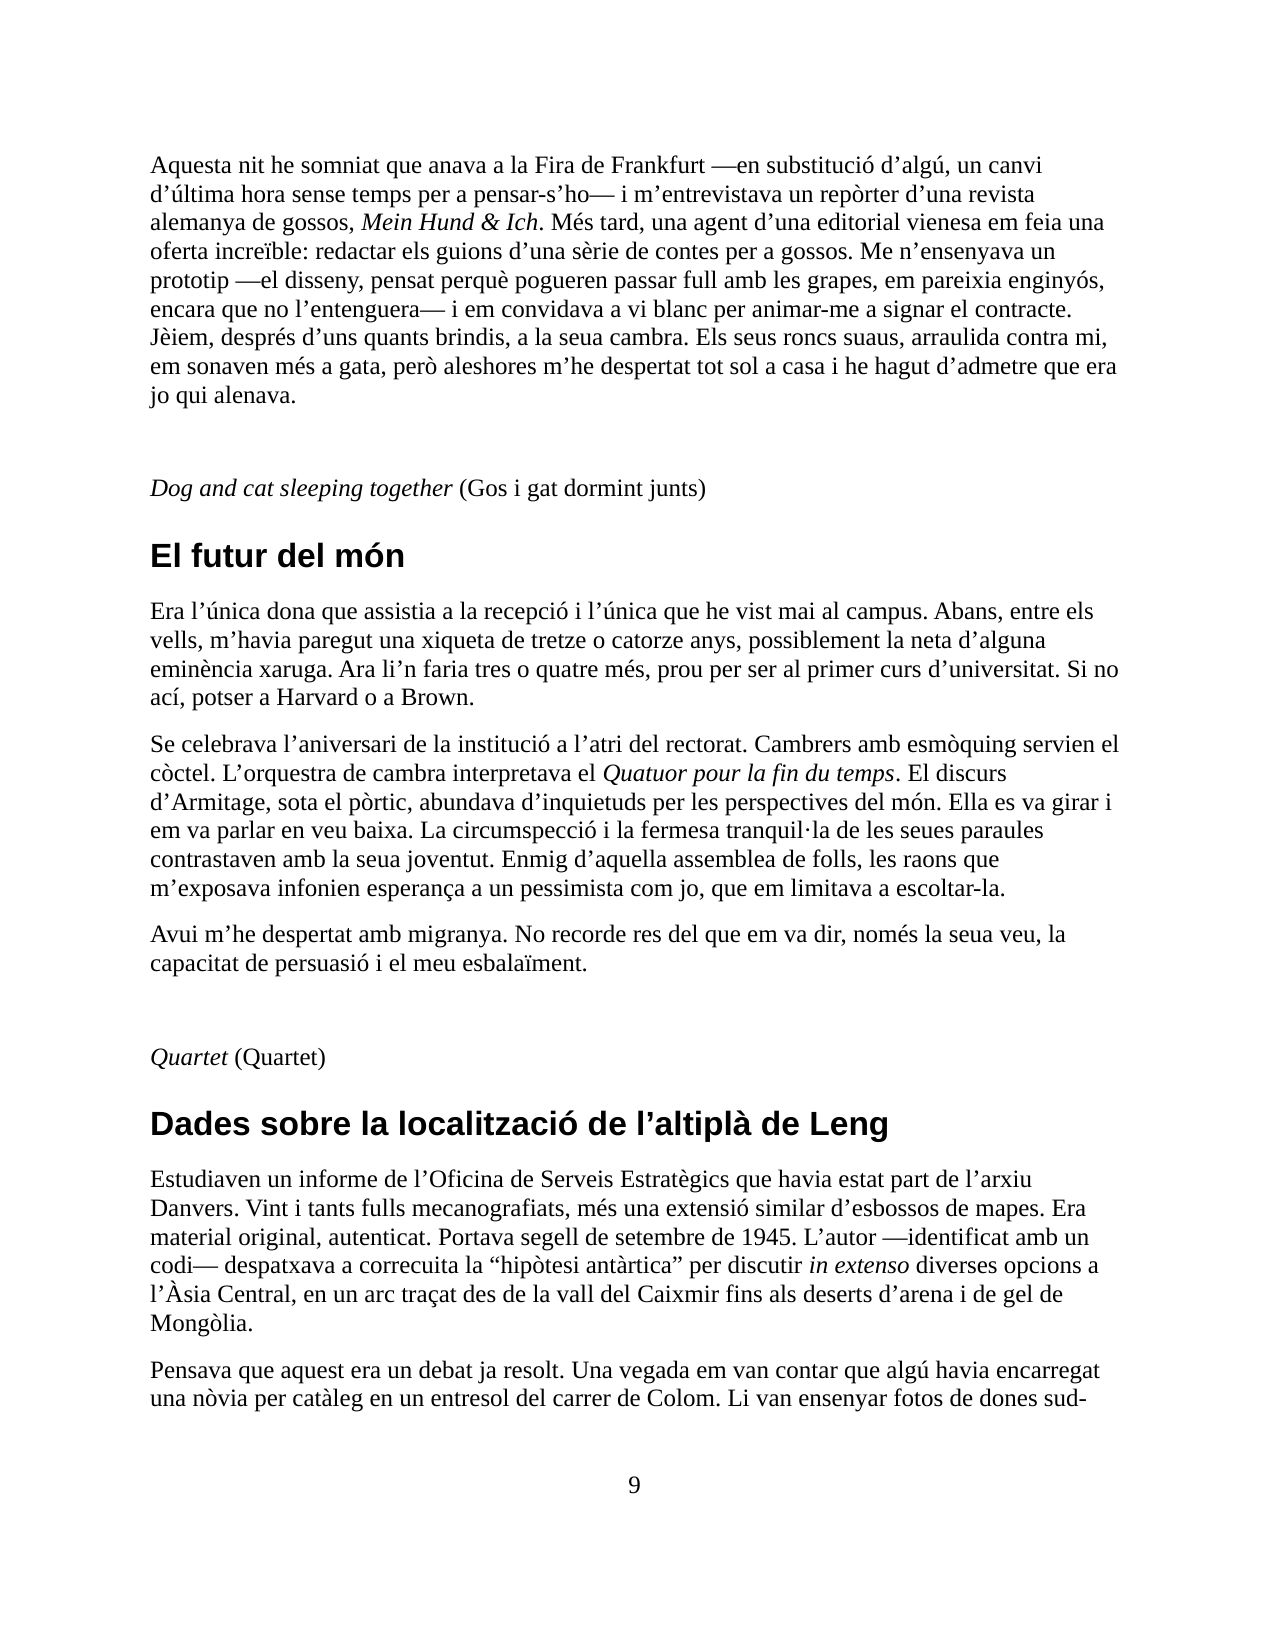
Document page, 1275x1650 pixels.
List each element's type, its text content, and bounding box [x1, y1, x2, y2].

text Era l’única dona que assistia a la recepció i l’única que he vist mai al campus. Abans, entre els vells, m’havia paregut una xiqueta de tretze o catorze anys, possiblement la neta d’alguna eminència xaruga. Ara li’n faria tres o quatre més, prou per ser al primer curs d’universitat. Si no ací, potser a Harvard o a Brown. [150, 596, 1125, 711]
text Aquesta nit he somniat que anava a la Fira de Frankfurt —en substitució d’algú, un canvi d’última hora sense temps per a pensar-s’ho— i m’entrevistava un repòrter d’una revista alemanya de gossos, Mein Hund & Ich. Més tard, una agent d’una editorial vienesa em feia una oferta increïble: redactar els guions d’una sèrie de contes per a gossos. Me n’ensenyava un prototip —el disseny, pensat perquè pogueren passar full amb les grapes, em pareixia enginyós, encara que no l’entenguera— i em convidava a vi blanc per animar-me a signar el contracte. Jèiem, després d’uns quants brindis, a la seua cambra. Els seus roncs suaus, arraulida contra mi, em sonaven més a gata, però aleshores m’he despertat tot sol a casa i he hagut d’admetre que era jo qui alenava. [150, 150, 1125, 409]
subtitle Dades sobre la localització de l’altiplà de Leng [150, 1104, 1125, 1143]
text Dog and cat sleeping together (Gos i gat dormint junts) [150, 473, 1125, 502]
text Avui m’he despertat amb migranya. No recorde res del que em va dir, només la seua veu, la capacitat de persuasió i el meu esbalaïment. [150, 919, 1125, 977]
text Estudiaven un informe de l’Oficina de Serveis Estratègics que havia estat part de l’arxiu Danvers. Vint i tants fulls mecanografiats, més una extensió similar d’esbossos de mapes. Era material original, autenticat. Portava segell de setembre de 1945. L’autor —identificat amb un codi— despatxava a correcuita la “hipòtesi antàrtica” per discutir in extenso diverses opcions a l’Àsia Central, en un arc traçat des de la vall del Caixmir fins als deserts d’arena i de gel de Mongòlia. [150, 1164, 1125, 1337]
subtitle El futur del món [150, 536, 1125, 575]
text Quartet (Quartet) [150, 1042, 1125, 1070]
text Pensava que aquest era un debat ja resolt. Una vegada em van contar que algú havia encarregat una nòvia per catàleg en un entresol del carrer de Colom. Li van ensenyar fotos de dones sud- [150, 1355, 1125, 1412]
text Se celebrava l’aniversari de la institució a l’atri del rectorat. Cambrers amb esmòquing servien el còctel. L’orquestra de cambra interpretava el Quatuor pour la fin du temps. El discurs d’Armitage, sota el pòrtic, abundava d’inquietuds per les perspectives del món. Ella es va girar i em va parlar en veu baixa. La circumspecció i la fermesa tranquil·la de les seues paraules contrastaven amb la seua joventut. Enmig d’aquella assemblea de folls, les raons que m’exposava infonien esperança a un pessimista com jo, que em limitava a escoltar-la. [150, 729, 1125, 902]
